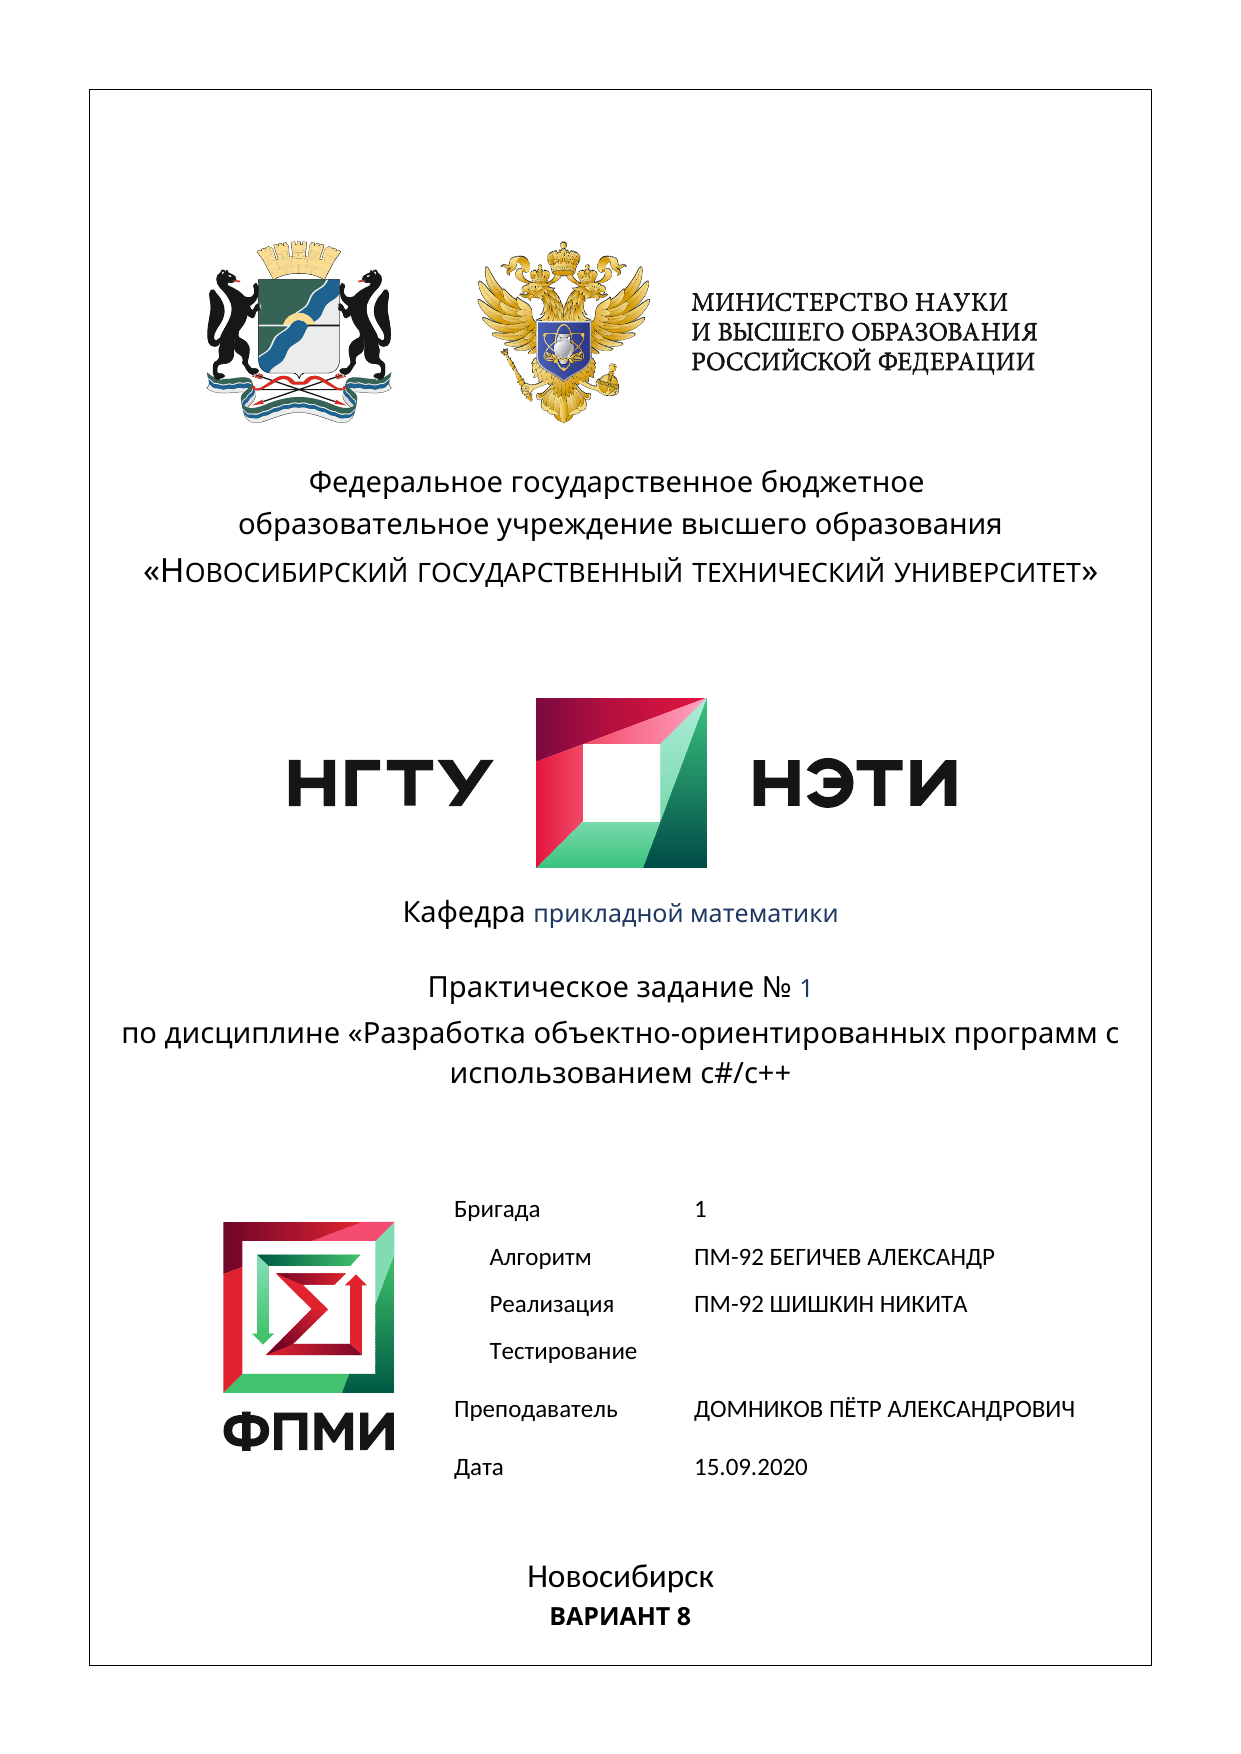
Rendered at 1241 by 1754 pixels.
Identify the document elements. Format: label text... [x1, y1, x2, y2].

table_cell Реализация [454, 1280, 694, 1327]
table_cell Домников Пётр Александрович [694, 1374, 1107, 1442]
table_cell по дисциплине «Разработка объектно-ориентированных программ с использованием с#/c++ » [118, 1008, 1123, 1091]
table_cell [694, 1327, 1107, 1374]
table_cell Тестирование [454, 1327, 694, 1374]
table_cell [694, 1490, 1107, 1537]
table_cell [118, 1185, 454, 1537]
table_cell [118, 933, 1123, 961]
table_cell [1108, 1374, 1123, 1442]
table_cell [1108, 1443, 1123, 1490]
table_cell [1108, 1280, 1123, 1327]
table_cell Федеральное государственное бюджетное образовательное учреждение высшего образования «Новосибирский государственный технический университет» [118, 457, 1123, 592]
text ВАРИАНТ 8 [118, 1599, 1122, 1633]
table_cell [118, 592, 1123, 885]
table_cell [454, 1490, 694, 1537]
table_cell [1108, 1233, 1123, 1280]
table_cell Кафедра прикладной математики [118, 885, 1123, 933]
table_cell [1108, 1185, 1123, 1232]
table_cell ПМ-92 Шишкин Никита [694, 1280, 1107, 1327]
table_cell Дата [454, 1443, 694, 1490]
table_cell Практическое задание № 1 [118, 961, 1123, 1008]
table_cell [118, 1537, 1123, 1551]
table_cell Бригада [454, 1185, 694, 1232]
table_cell 15.09.2020 [694, 1443, 1107, 1490]
table_cell [118, 1138, 1123, 1185]
table_cell [118, 1091, 1123, 1138]
table_cell Новосибирск [118, 1551, 1123, 1599]
table_header [118, 118, 1123, 457]
table_cell [1108, 1490, 1123, 1537]
table_cell ПМ-92 Бегичев александр [694, 1233, 1107, 1280]
table_cell [1108, 1327, 1123, 1374]
table_cell 1 [694, 1185, 1107, 1232]
table_cell Преподаватель [454, 1374, 694, 1442]
table_cell Алгоритм [454, 1233, 694, 1280]
